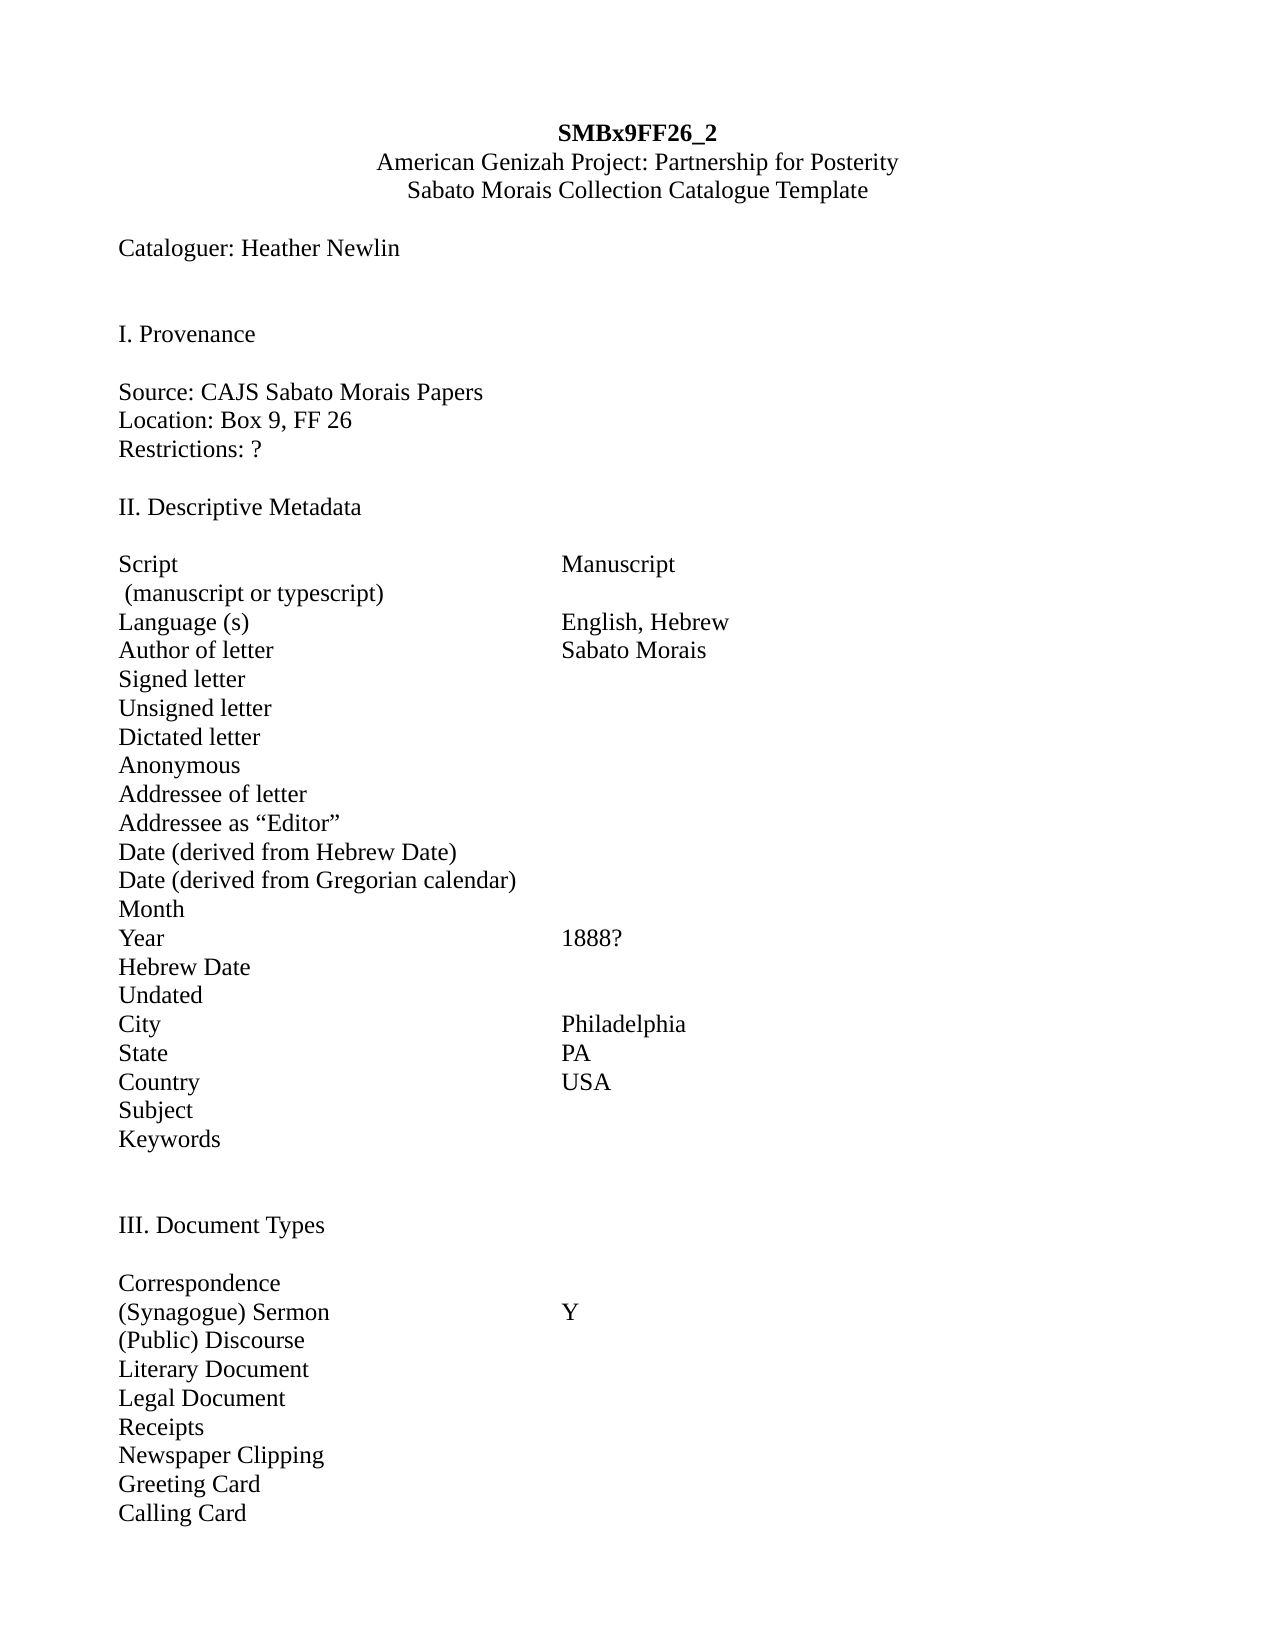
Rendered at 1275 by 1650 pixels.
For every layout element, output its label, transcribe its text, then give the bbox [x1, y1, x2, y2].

text Addressee of letter [118, 779, 1157, 808]
text II. Descriptive Metadata [118, 492, 1157, 521]
text Subject [118, 1096, 1157, 1124]
text Addressee as “Editor” [118, 808, 1157, 837]
text Country USA [118, 1067, 1157, 1096]
text SMBx9FF26_2 [118, 118, 1157, 147]
text Source: CAJS Sabato Morais Papers [118, 377, 1157, 406]
text (Synagogue) Sermon Y [118, 1297, 1157, 1326]
text Language (s) English, Hebrew [118, 607, 1157, 636]
text Legal Document [118, 1383, 1157, 1412]
text Newspaper Clipping [118, 1441, 1157, 1469]
text Receipts [118, 1412, 1157, 1441]
text Script Manuscript [118, 549, 1157, 578]
text Calling Card [118, 1498, 1157, 1527]
text (manuscript or typescript) [118, 578, 1157, 607]
text Unsigned letter [118, 693, 1157, 722]
text Date (derived from Gregorian calendar) [118, 866, 1157, 894]
text Date (derived from Hebrew Date) [118, 837, 1157, 866]
text Signed letter [118, 664, 1157, 693]
text Author of letter Sabato Morais [118, 636, 1157, 664]
text Hebrew Date [118, 952, 1157, 981]
text City Philadelphia [118, 1009, 1157, 1038]
text I. Provenance [118, 319, 1157, 348]
text Literary Document [118, 1354, 1157, 1383]
text III. Document Types [118, 1211, 1157, 1239]
text Year 1888? [118, 923, 1157, 952]
text Month [118, 894, 1157, 923]
text Greeting Card [118, 1469, 1157, 1498]
text American Genizah Project: Partnership for Posterity [118, 147, 1157, 176]
text Correspondence [118, 1268, 1157, 1297]
text Undated [118, 981, 1157, 1009]
text Location: Box 9, FF 26 [118, 406, 1157, 434]
text (Public) Discourse [118, 1326, 1157, 1354]
text Anonymous [118, 751, 1157, 779]
text State PA [118, 1038, 1157, 1067]
text Keywords [118, 1124, 1157, 1153]
text Restrictions: ? [118, 434, 1157, 463]
text Cataloguer: Heather Newlin [118, 233, 1157, 262]
text Sabato Morais Collection Catalogue Template [118, 176, 1157, 204]
text Dictated letter [118, 722, 1157, 751]
